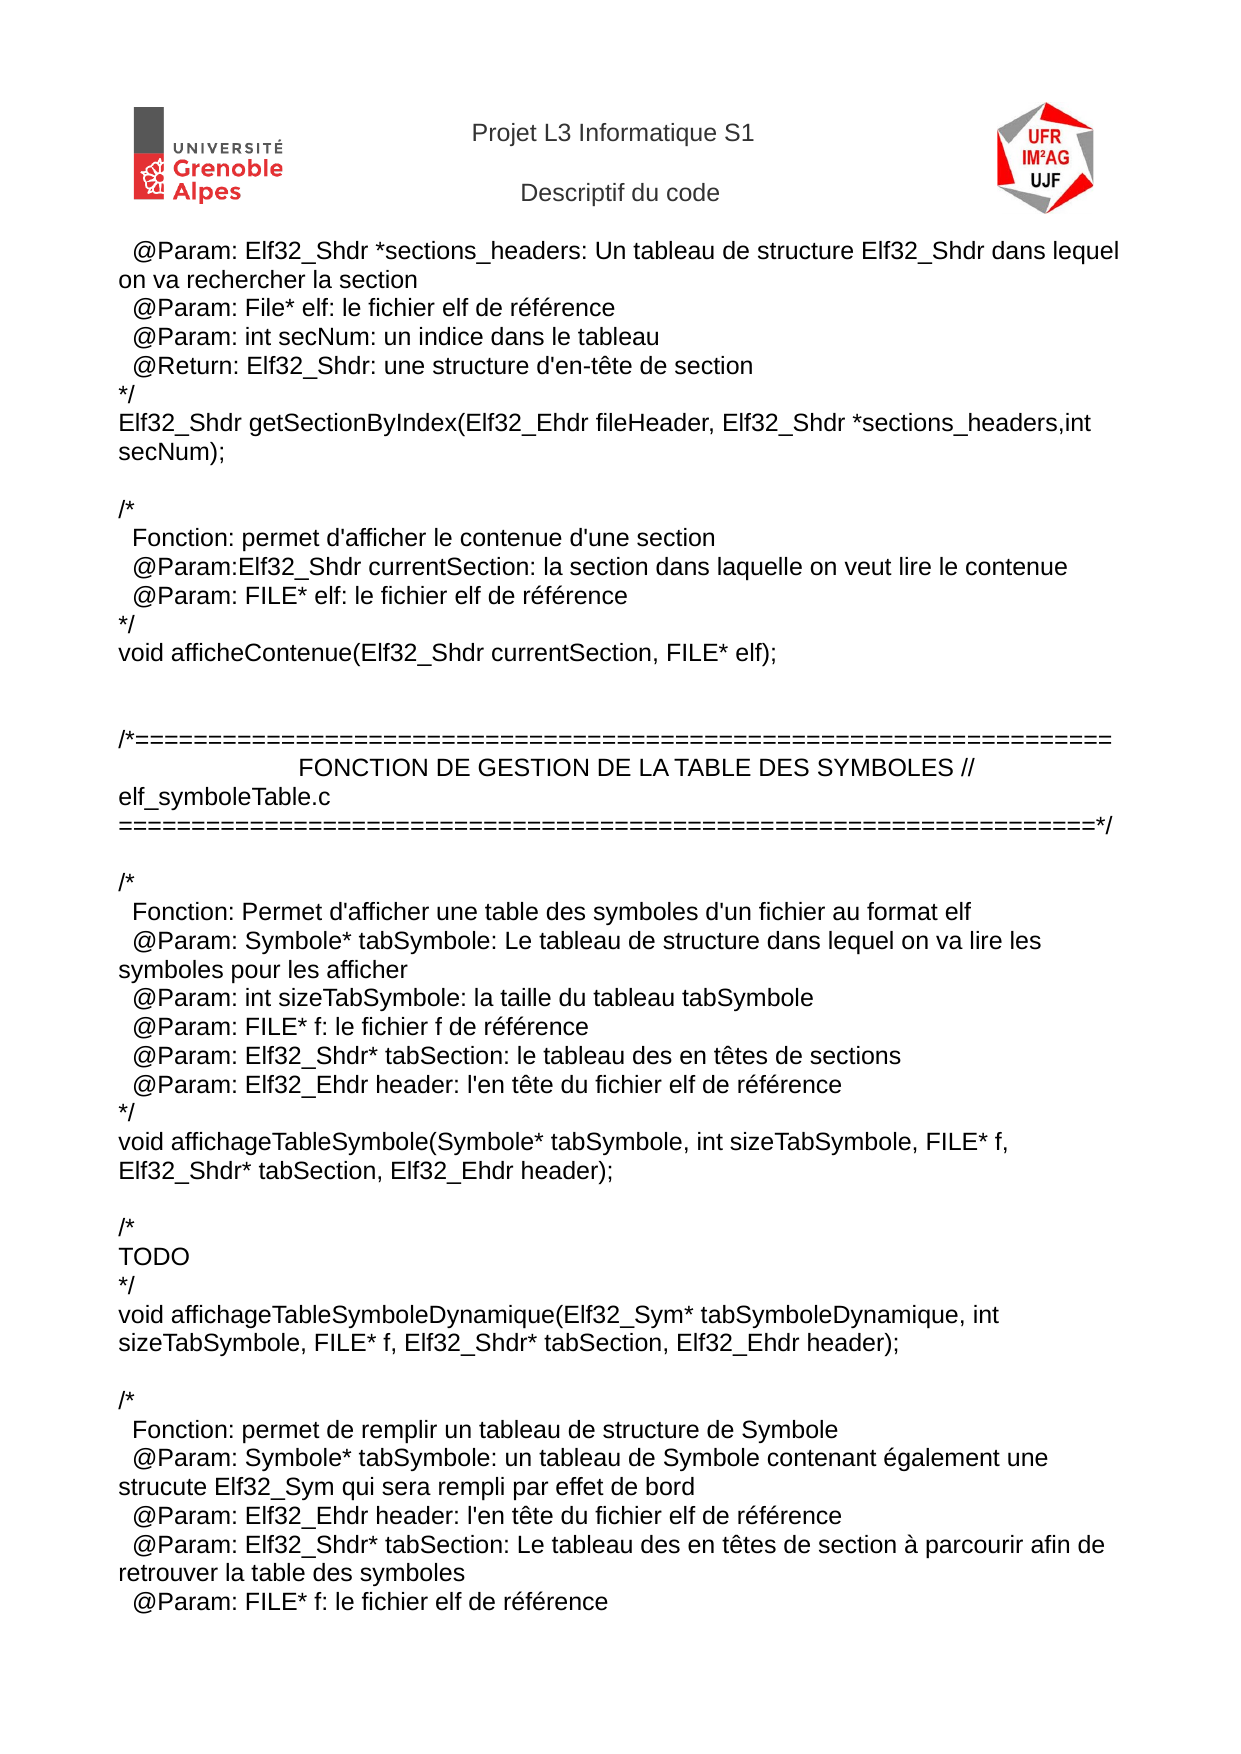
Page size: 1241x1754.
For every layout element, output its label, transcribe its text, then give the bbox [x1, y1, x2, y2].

text @Param: Elf32_Ehdr header: l'en tête du fichier elf de référence [118, 1069, 1122, 1098]
text Fonction: permet de remplir un tableau de structure de Symbole [118, 1414, 1122, 1443]
text */ [118, 379, 1122, 408]
text ===================================================================*/ [118, 811, 1122, 839]
picture [133, 107, 283, 204]
text /* [118, 868, 1122, 897]
text Fonction: Permet d'afficher une table des symboles d'un fichier au format elf [118, 897, 1122, 926]
text /*=================================================================== [118, 724, 1122, 753]
text Elf32_Shdr getSectionByIndex(Elf32_Ehdr fileHeader, Elf32_Shdr *sections_headers,int secNum); [118, 408, 1122, 466]
picture [997, 102, 1094, 214]
text @Param:Elf32_Shdr currentSection: la section dans laquelle on veut lire le contenue [118, 552, 1122, 581]
text @Param: FILE* elf: le fichier elf de référence [118, 581, 1122, 609]
text @Param: FILE* f: le fichier f de référence [118, 1012, 1122, 1041]
text @Return: Elf32_Shdr: une structure d'en-tête de section [118, 351, 1122, 379]
text @Param: int secNum: un indice dans le tableau [118, 322, 1122, 351]
text Fonction: permet d'afficher le contenue d'une section [118, 523, 1122, 552]
text @Param: Symbole* tabSymbole: Le tableau de structure dans lequel on va lire les symboles pour les afficher [118, 926, 1122, 983]
text void affichageTableSymboleDynamique(Elf32_Sym* tabSymboleDynamique, int sizeTabSymbole, FILE* f, Elf32_Shdr* tabSection, Elf32_Ehdr header); [118, 1299, 1122, 1357]
text void afficheContenue(Elf32_Shdr currentSection, FILE* elf); [118, 638, 1122, 667]
text @Param: Elf32_Shdr *sections_headers: Un tableau de structure Elf32_Shdr dans lequel on va rechercher la section [118, 236, 1122, 293]
text TODO [118, 1242, 1122, 1271]
text @Param: Symbole* tabSymbole: un tableau de Symbole contenant également une strucute Elf32_Sym qui sera rempli par effet de bord [118, 1443, 1122, 1501]
text @Param: File* elf: le fichier elf de référence [118, 293, 1122, 322]
text /* [118, 1213, 1122, 1242]
text @Param: Elf32_Shdr* tabSection: le tableau des en têtes de sections [118, 1041, 1122, 1069]
text */ [118, 1271, 1122, 1299]
text /* [118, 1386, 1122, 1414]
text @Param: int sizeTabSymbole: la taille du tableau tabSymbole [118, 983, 1122, 1012]
text @Param: Elf32_Ehdr header: l'en tête du fichier elf de référence [118, 1501, 1122, 1529]
text void affichageTableSymbole(Symbole* tabSymbole, int sizeTabSymbole, FILE* f, Elf32_Shdr* tabSection, Elf32_Ehdr header); [118, 1127, 1122, 1184]
text @Param: FILE* f: le fichier elf de référence [118, 1587, 1122, 1616]
text */ [118, 609, 1122, 638]
text /* [118, 494, 1122, 523]
text @Param: Elf32_Shdr* tabSection: Le tableau des en têtes de section à parcourir afin de retrouver la table des symboles [118, 1529, 1122, 1587]
text FONCTION DE GESTION DE LA TABLE DES SYMBOLES // elf_symboleTable.c [118, 753, 1122, 811]
text */ [118, 1098, 1122, 1127]
